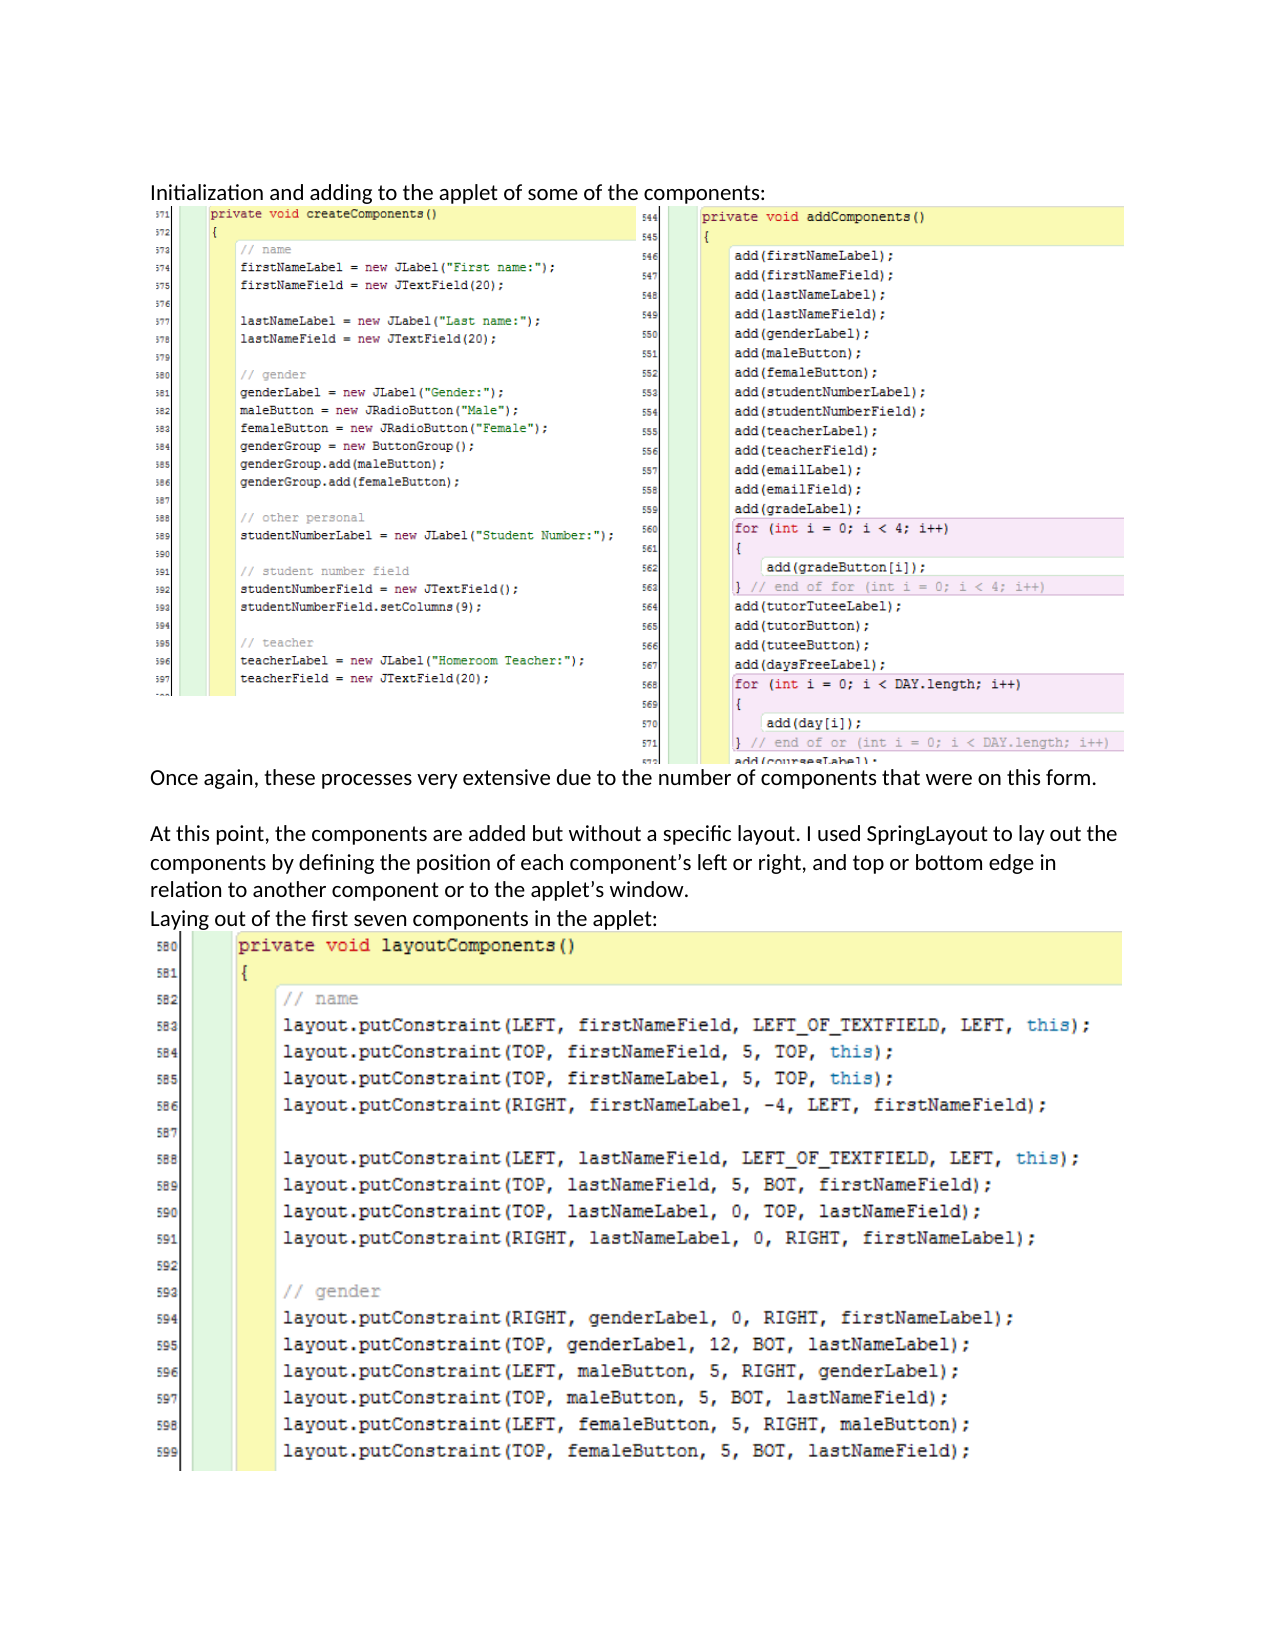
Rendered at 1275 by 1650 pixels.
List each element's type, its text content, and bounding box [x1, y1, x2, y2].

text Initialization and adding to the applet of some of the components: [150, 178, 1125, 206]
text Laying out of the first seven components in the applet: [150, 904, 1125, 932]
text Once again, these processes very extensive due to the number of components that were on this form. [150, 763, 1125, 792]
text At this point, the components are added but without a specific layout. I used SpringLayout to lay out the components by defining the position of each component’s left or right, and top or bottom edge in relation to another component or to the applet’s window. [150, 819, 1125, 904]
